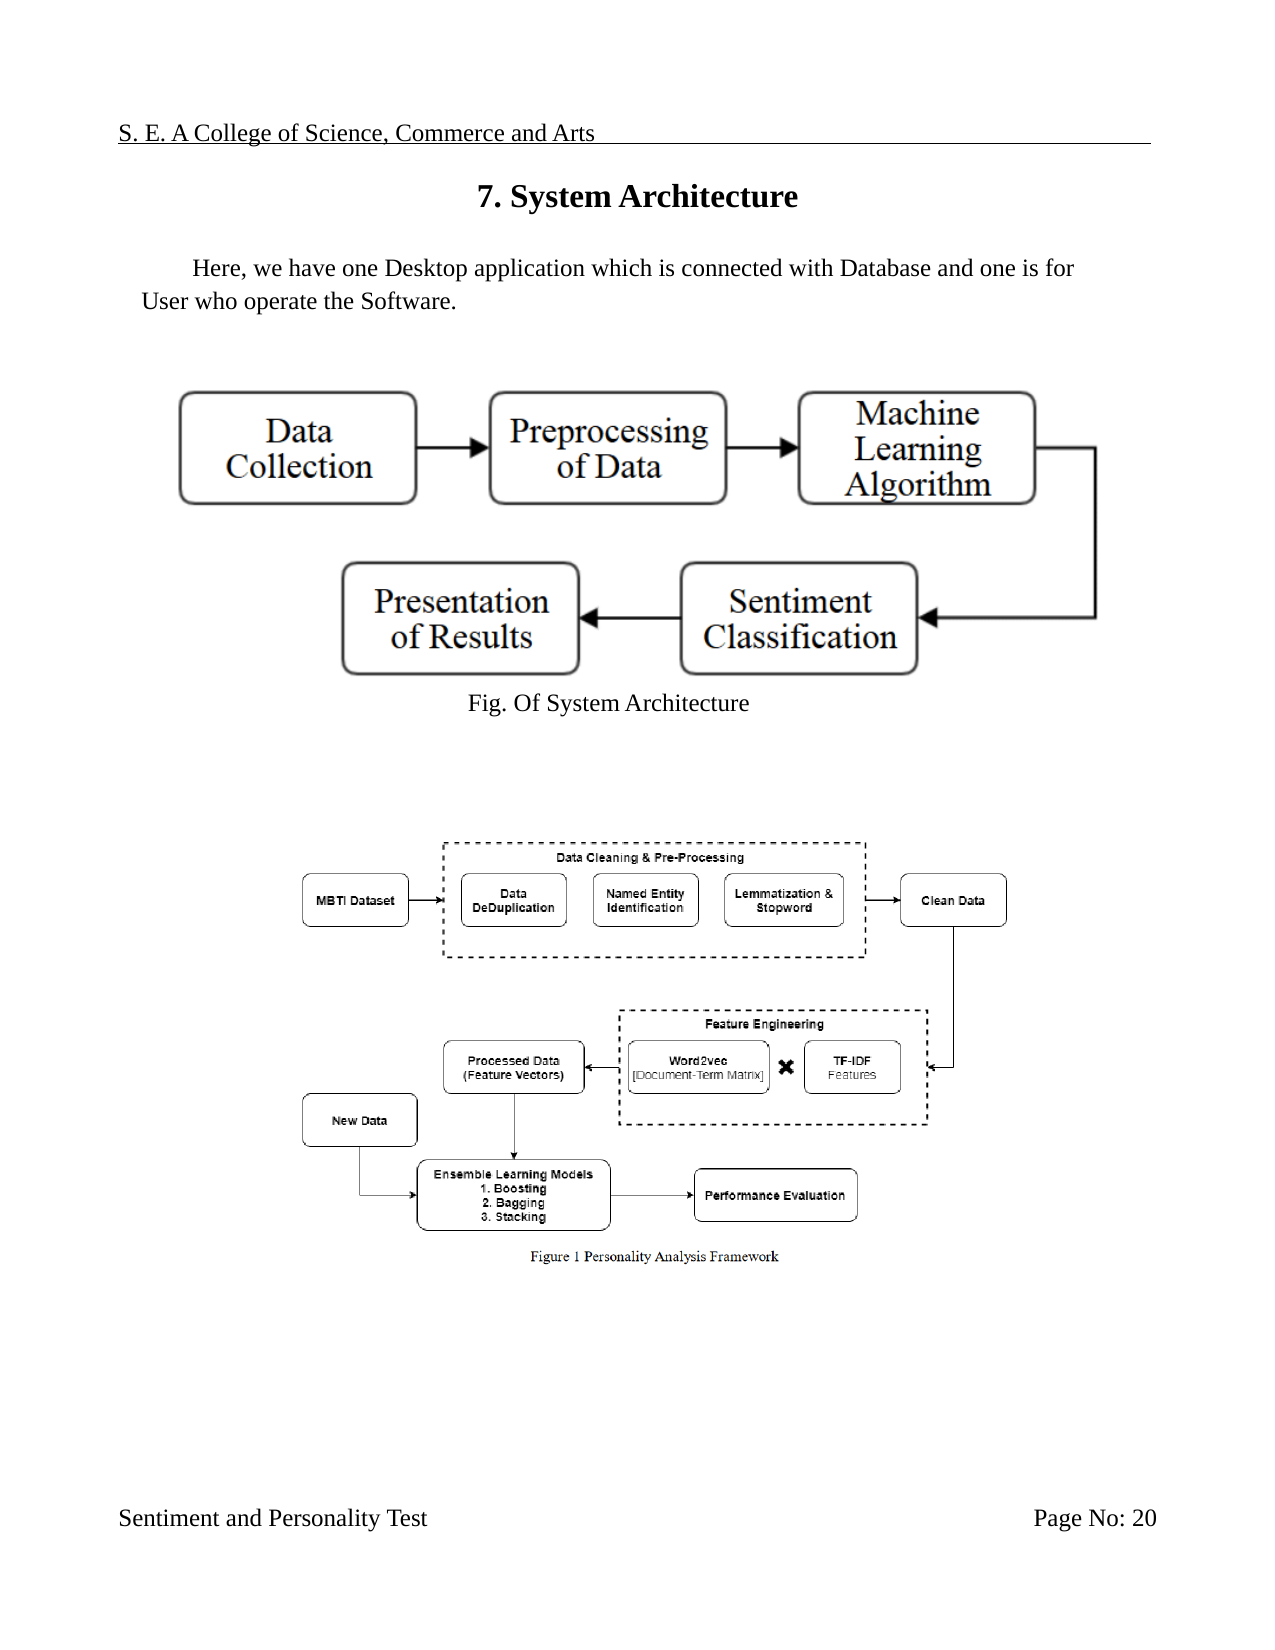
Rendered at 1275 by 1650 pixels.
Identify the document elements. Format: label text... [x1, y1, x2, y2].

text 7. System Architecture [118, 176, 1157, 215]
picture [255, 842, 1017, 1267]
text Fig. Of System Architecture [141, 382, 1076, 717]
picture [170, 381, 1105, 685]
text Here, we have one Desktop application which is connected with Database and one is for User who operate the Software. [141, 253, 1076, 315]
